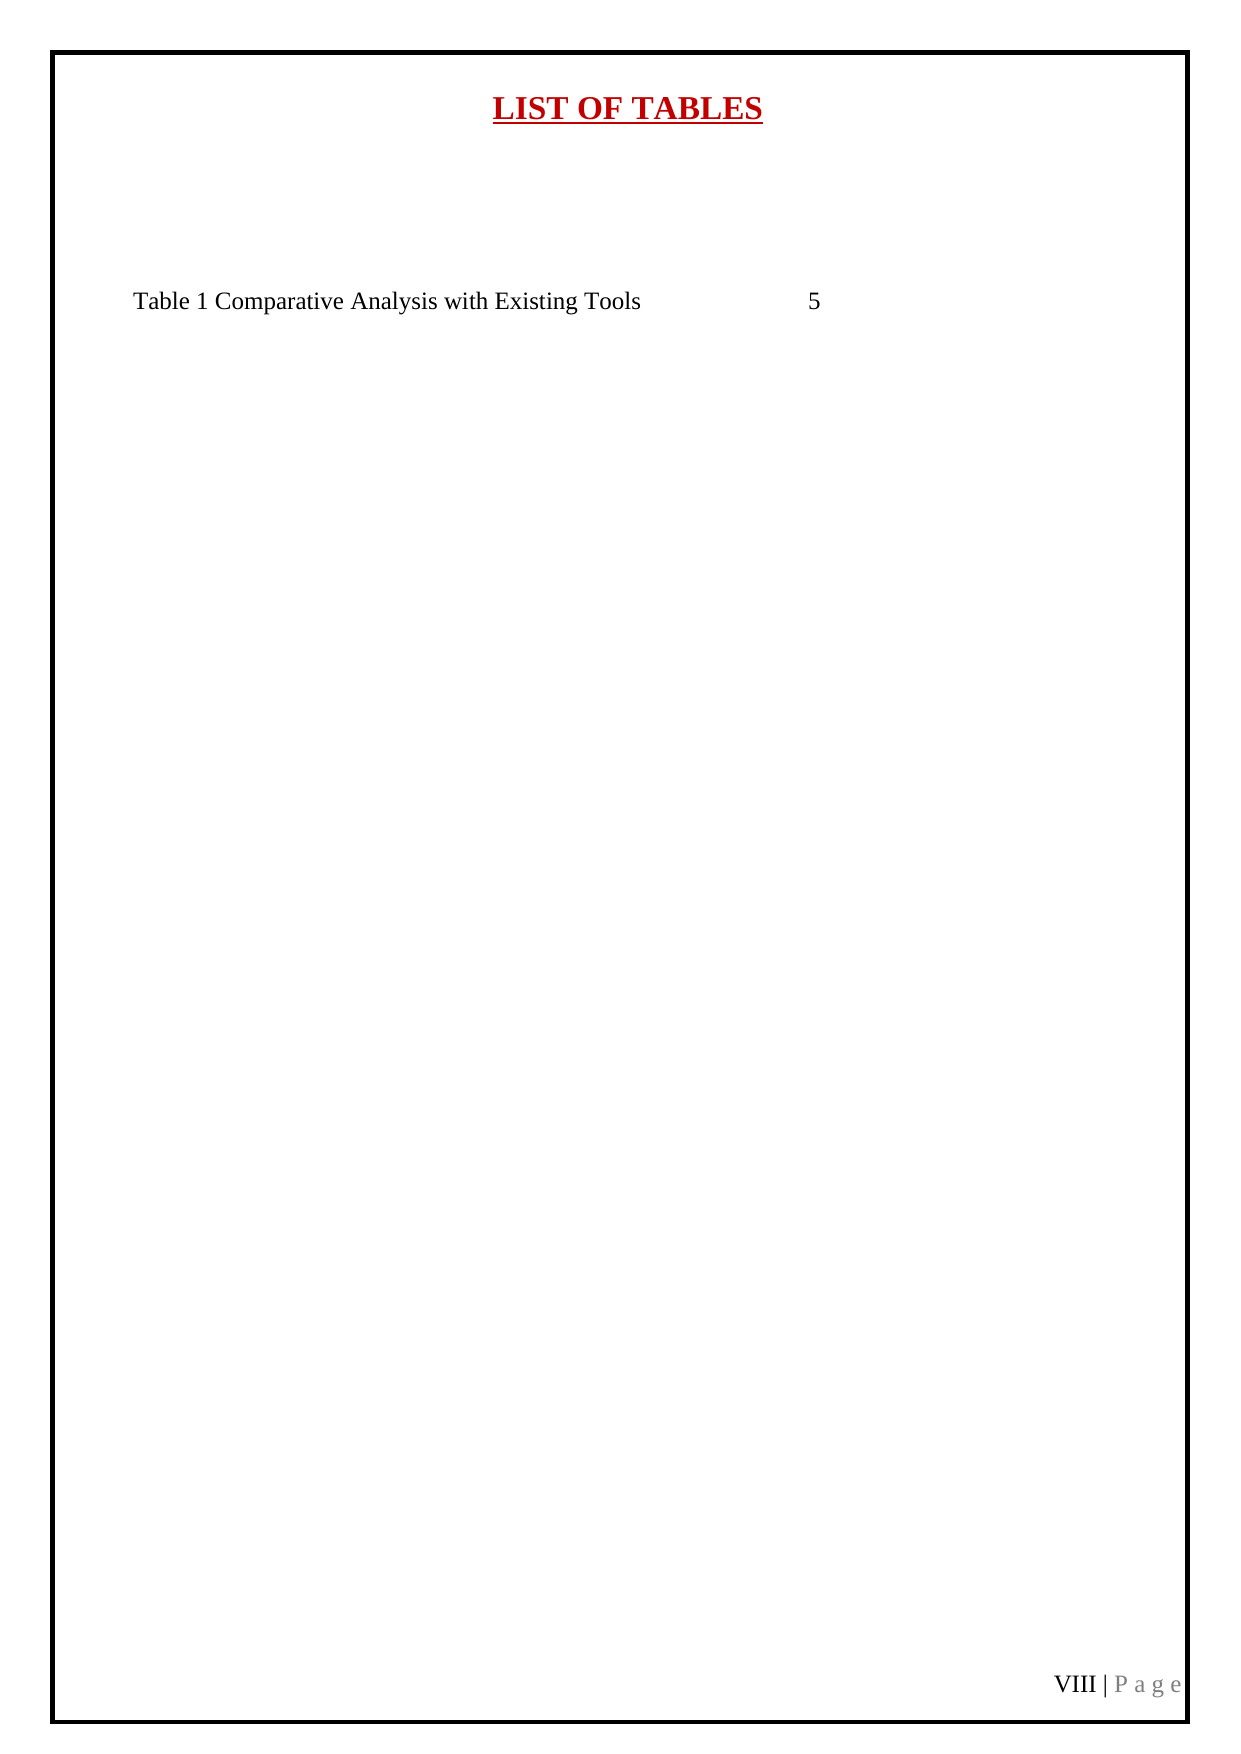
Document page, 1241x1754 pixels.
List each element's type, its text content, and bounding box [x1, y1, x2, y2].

title LIST OF TABLES [133, 89, 1122, 127]
text Table 1 Comparative Analysis with Existing Tools 5 [133, 286, 1181, 315]
